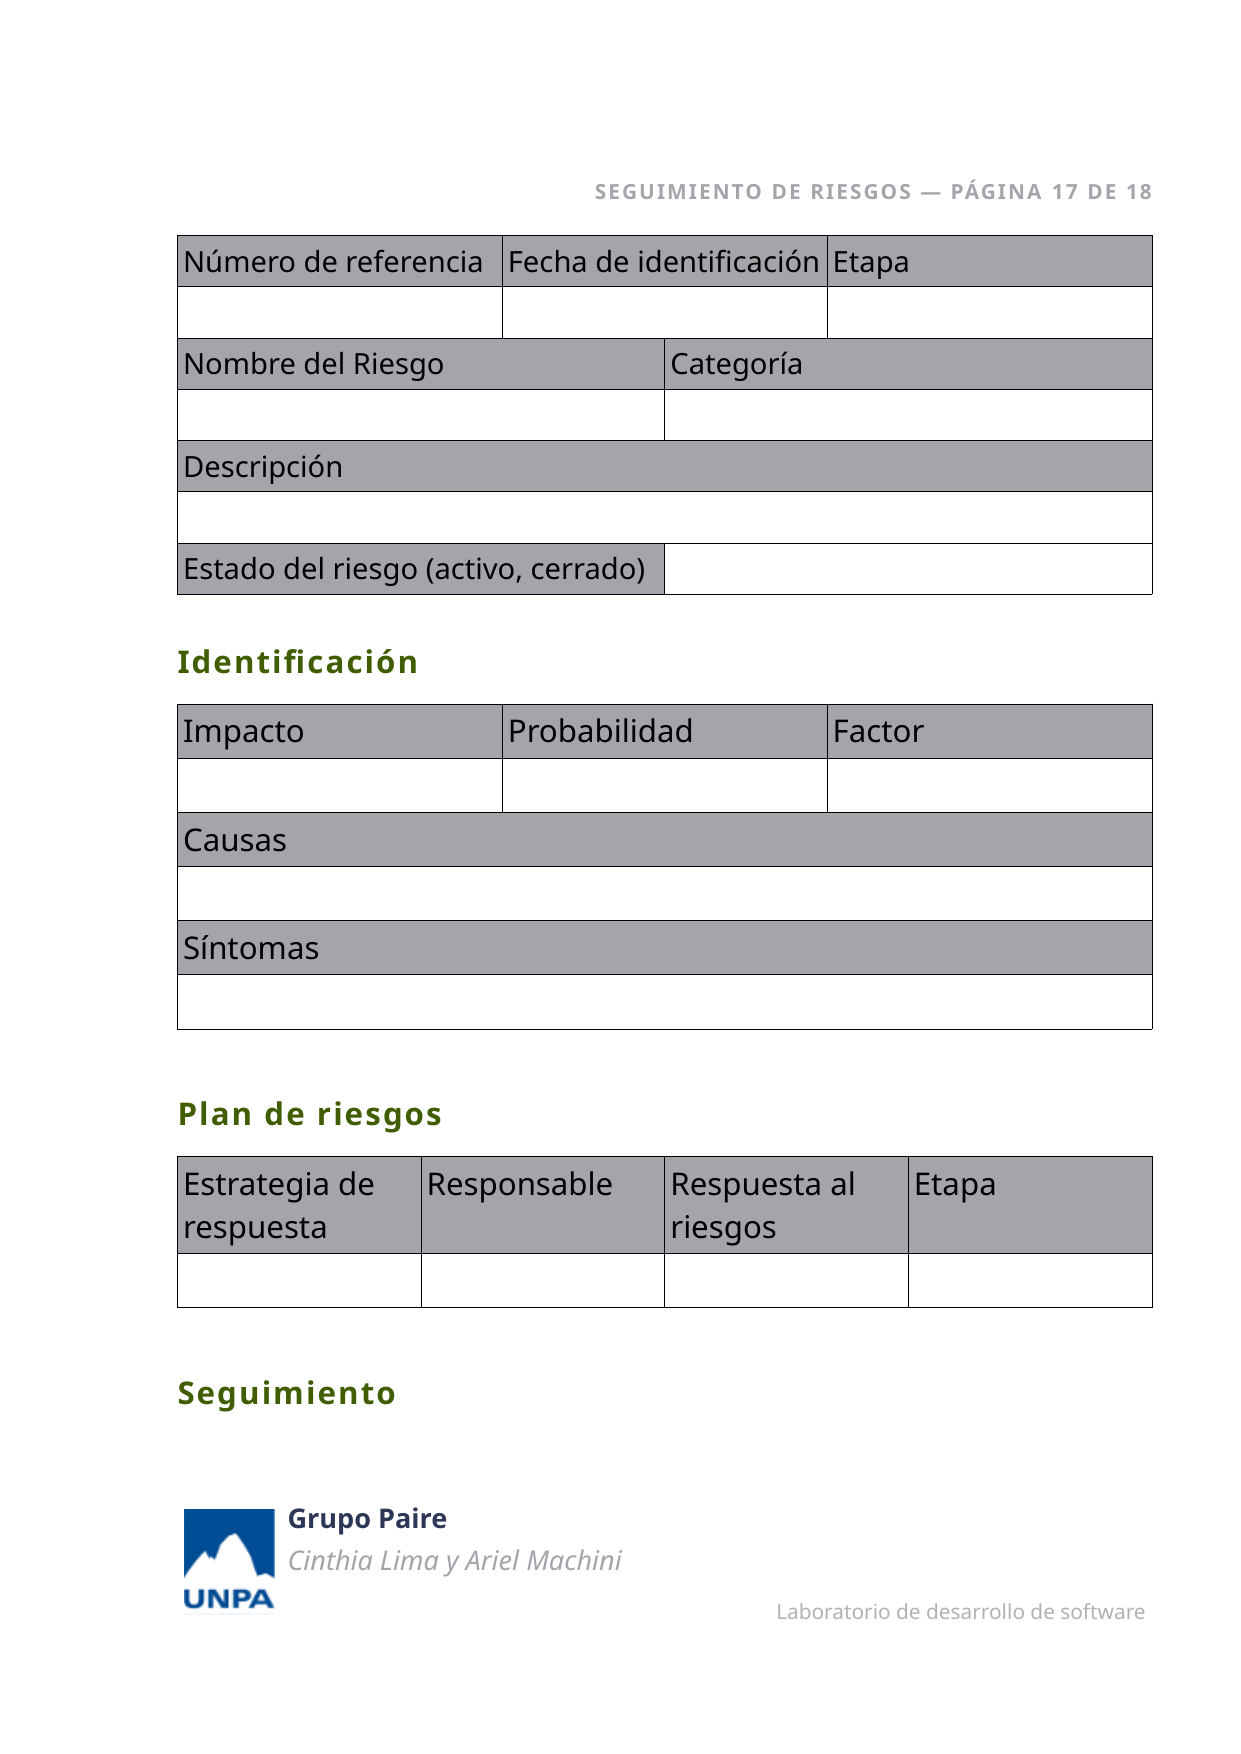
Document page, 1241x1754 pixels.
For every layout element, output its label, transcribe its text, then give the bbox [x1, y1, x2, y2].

table_header Fecha de identificación [503, 236, 827, 286]
table_header Factor [828, 705, 1152, 758]
table_header Etapa [909, 1157, 1152, 1253]
table_header Etapa [828, 236, 1152, 286]
table_cell [503, 287, 827, 338]
table_cell Nombre del Riesgo [178, 339, 664, 389]
table_cell [665, 390, 1152, 440]
table_cell Categoría [665, 339, 1152, 389]
table_header Impacto [178, 705, 502, 758]
table_header Responsable [422, 1157, 664, 1253]
table_cell [828, 759, 1152, 812]
text Identificación [177, 639, 1152, 682]
table_header Estrategia de respuesta [178, 1157, 421, 1253]
table_cell [422, 1254, 664, 1307]
table_cell [178, 492, 1152, 543]
table_cell [503, 759, 827, 812]
table_cell [178, 759, 502, 812]
text Plan de riesgos [177, 1092, 1152, 1135]
table_cell Estado del riesgo (activo, cerrado) [178, 544, 664, 594]
table_cell [178, 975, 1152, 1028]
text Seguimiento [177, 1371, 1152, 1414]
table_header Probabilidad [503, 705, 827, 758]
table_cell [178, 287, 502, 338]
table_cell [178, 390, 664, 440]
table_cell [909, 1254, 1152, 1307]
table_header Número de referencia [178, 236, 502, 286]
table_cell [178, 867, 1152, 920]
table_cell Síntomas [178, 921, 1152, 974]
table_cell Causas [178, 813, 1152, 866]
table_cell Descripción [178, 441, 1152, 491]
table_cell [178, 1254, 421, 1307]
picture [184, 1509, 275, 1615]
table_header Respuesta al riesgos [665, 1157, 908, 1253]
table_cell [665, 544, 1152, 594]
table_cell [828, 287, 1152, 338]
table_cell [665, 1254, 908, 1307]
